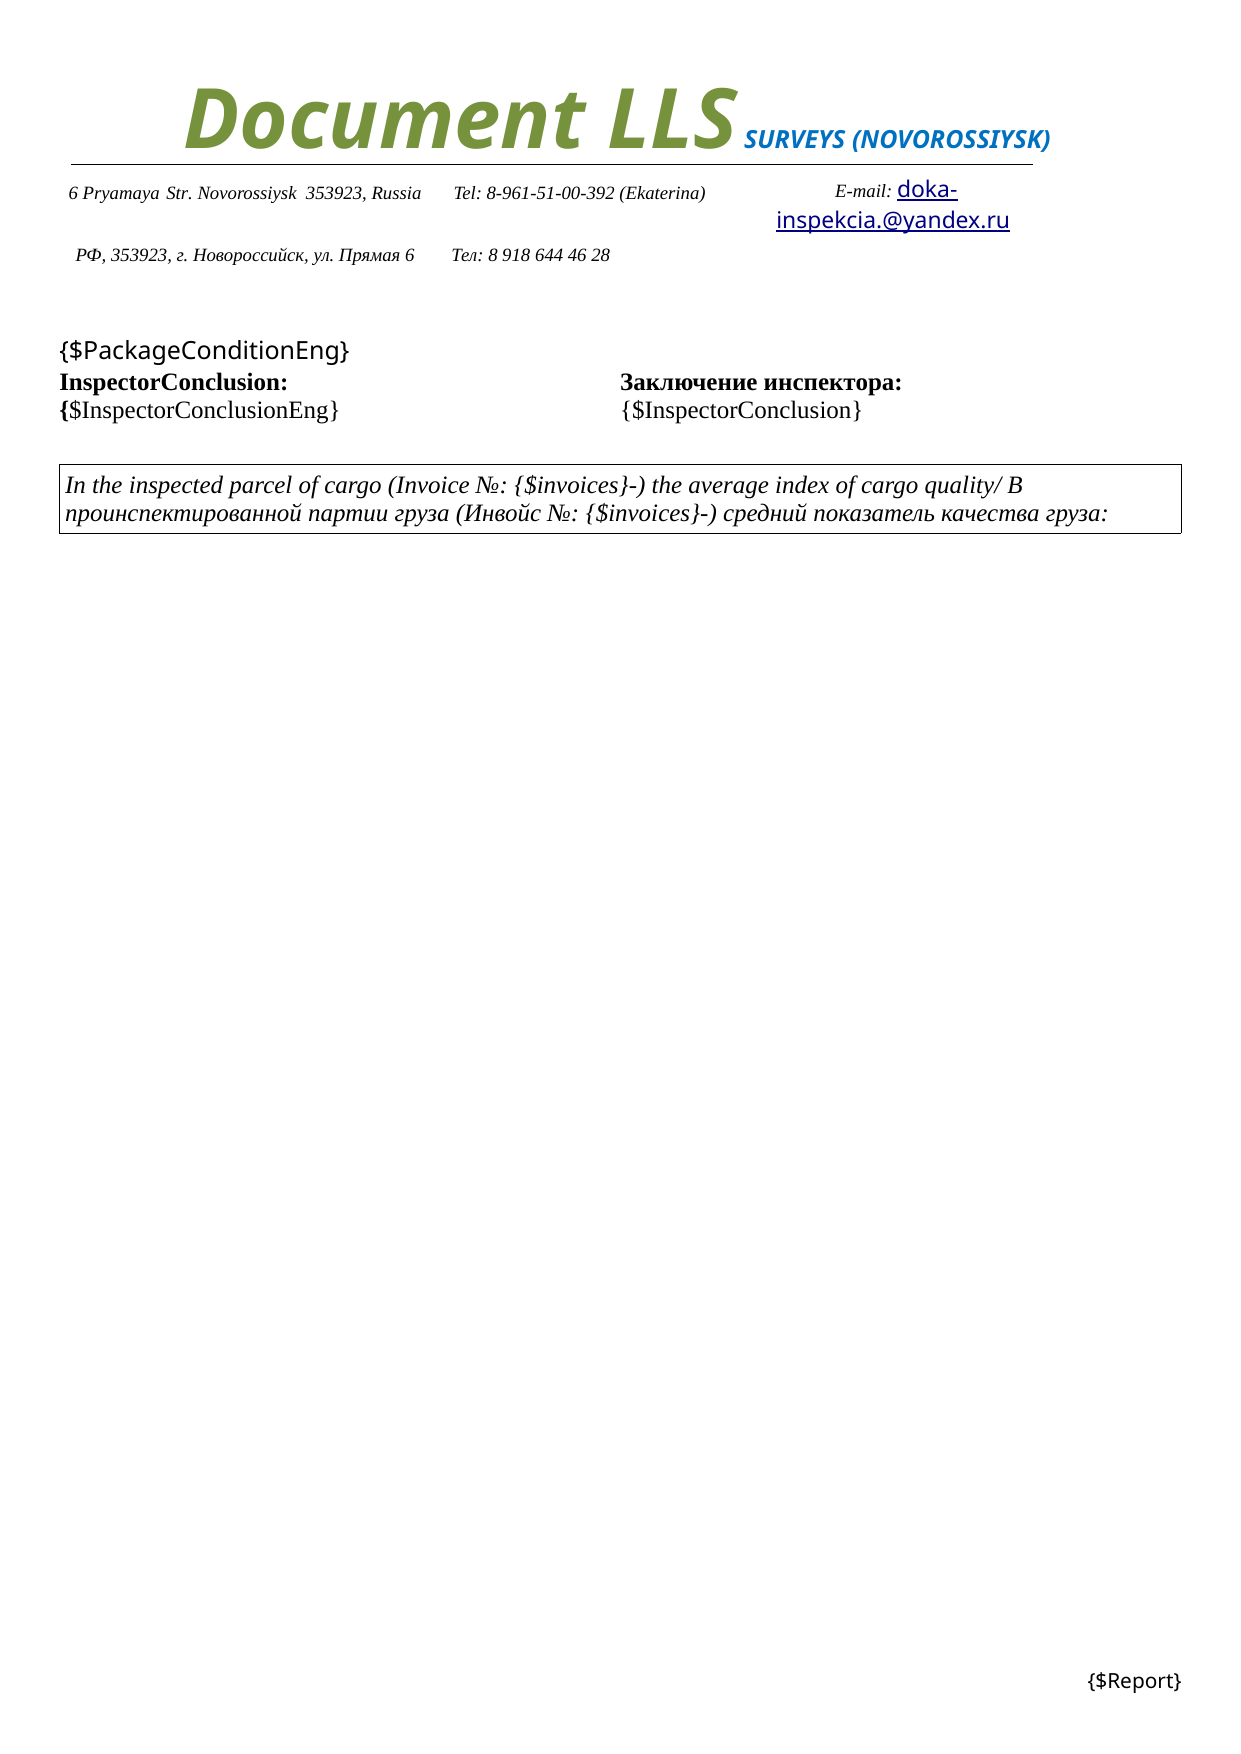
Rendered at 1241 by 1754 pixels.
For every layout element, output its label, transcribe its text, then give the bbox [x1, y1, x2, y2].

table_header [620, 333, 1181, 367]
table_header {$PackageConditionEng} [59, 333, 620, 367]
table_header In the inspected parcel of cargo (Invoice №: {$invoices}-) the average index of cargo quality/ В проинспектированной партии груза (Инвойс №: {$invoices}-) средний показатель качества груза: [60, 465, 1181, 533]
table_cell Заключение инспектора: {$InspectorConclusion} [620, 367, 1181, 424]
table_cell InspectorConclusion: {$InspectorConclusionEng} [59, 367, 620, 424]
